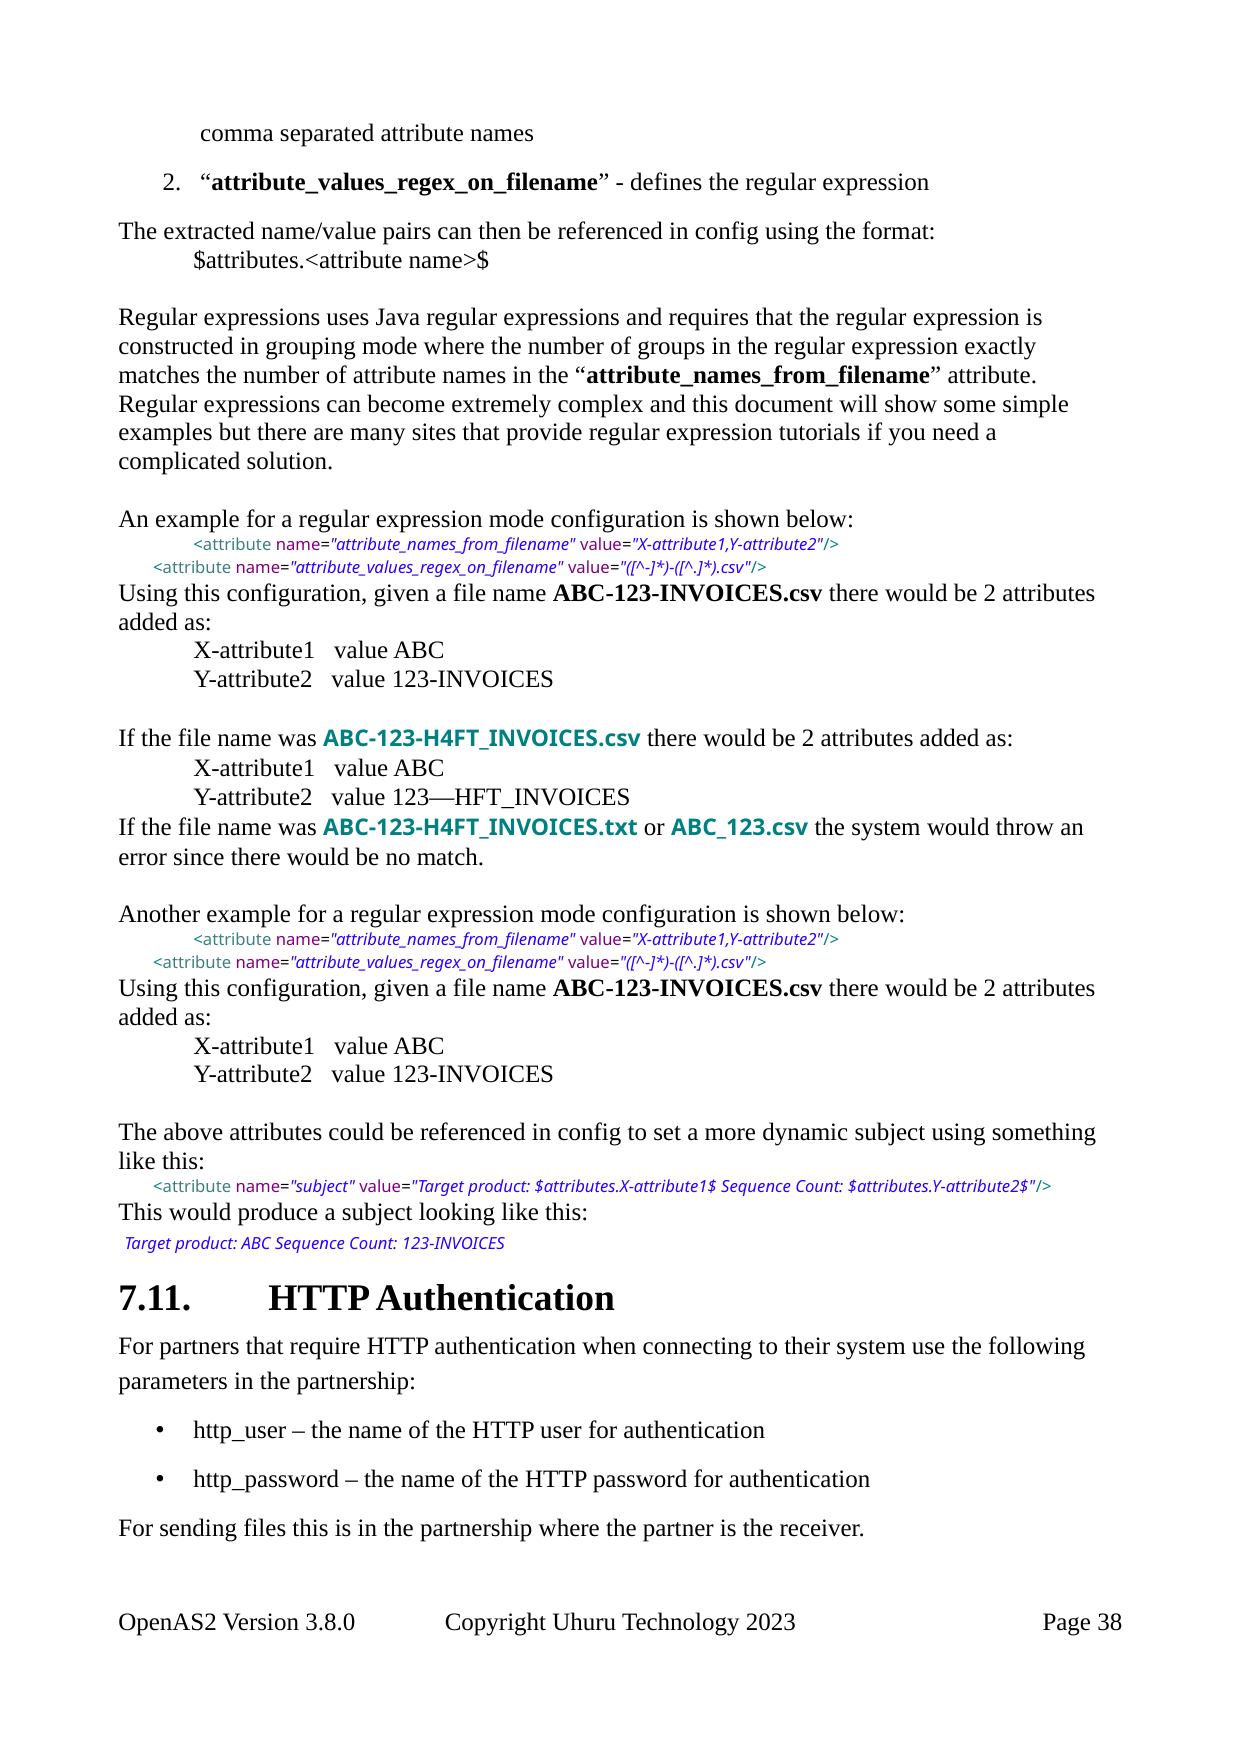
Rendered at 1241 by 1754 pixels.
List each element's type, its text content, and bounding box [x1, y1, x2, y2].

text Using this configuration, given a file name ABC-123-INVOICES.csv there would be 2 attributes added as: [118, 973, 1122, 1031]
text The extracted name/value pairs can then be referenced in config using the format: [118, 216, 1122, 245]
text <attribute name="attribute_values_regex_on_filename" value="([^-]*)-([^.]*).csv"/> [118, 951, 1122, 973]
text For sending files this is in the partnership where the partner is the receiver. [118, 1513, 1122, 1542]
text If the file name was ABC-123-H4FT_INVOICES.csv there would be 2 attributes added as: [118, 722, 1122, 753]
text X-attribute1 value ABC Y-attribute2 value 123-INVOICES [193, 1031, 1122, 1088]
text <attribute name="attribute_names_from_filename" value="X-attribute1,Y-attribute2"/> [193, 532, 1122, 555]
text <attribute name="attribute_values_regex_on_filename" value="([^-]*)-([^.]*).csv"/> [118, 555, 1122, 578]
text This would produce a subject looking like this: [118, 1197, 1122, 1226]
text <attribute name="attribute_names_from_filename" value="X-attribute1,Y-attribute2"/> [193, 928, 1122, 951]
text Using this configuration, given a file name ABC-123-INVOICES.csv there would be 2 attributes added as: [118, 578, 1122, 635]
subtitle HTTP Authentication [118, 1276, 1122, 1319]
text An example for a regular expression mode configuration is shown below: [118, 504, 1122, 532]
list http_password – the name of the HTTP password for authentication [156, 1464, 1122, 1493]
text Another example for a regular expression mode configuration is shown below: [118, 899, 1122, 928]
text $attributes.<attribute name>$ [193, 245, 1122, 274]
list “attribute_values_regex_on_filename” - defines the regular expression [162, 167, 1122, 196]
text X-attribute1 value ABC Y-attribute2 value 123-INVOICES [193, 635, 1122, 693]
text X-attribute1 value ABC Y-attribute2 value 123—HFT_INVOICES [193, 753, 1122, 810]
text For partners that require HTTP authentication when connecting to their system use the following parameters in the partnership: [118, 1331, 1122, 1394]
list comma separated attribute names [162, 118, 1122, 147]
text Target product: ABC Sequence Count: 123-INVOICES [118, 1226, 1122, 1255]
text Regular expressions uses Java regular expressions and requires that the regular expression is constructed in grouping mode where the number of groups in the regular expression exactly matches the number of attribute names in the “attribute_names_from_filename” attribute. Regular expressions can become extremely complex and this document will show some simple examples but there are many sites that provide regular expression tutorials if you need a complicated solution. [118, 302, 1122, 475]
text <attribute name="subject" value="Target product: $attributes.X-attribute1$ Sequence Count: $attributes.Y-attribute2$"/> [118, 1174, 1122, 1197]
list http_user – the name of the HTTP user for authentication [156, 1415, 1122, 1443]
text The above attributes could be referenced in config to set a more dynamic subject using something like this: [118, 1117, 1122, 1174]
text If the file name was ABC-123-H4FT_INVOICES.txt or ABC_123.csv the system would throw an error since there would be no match. [118, 810, 1122, 870]
